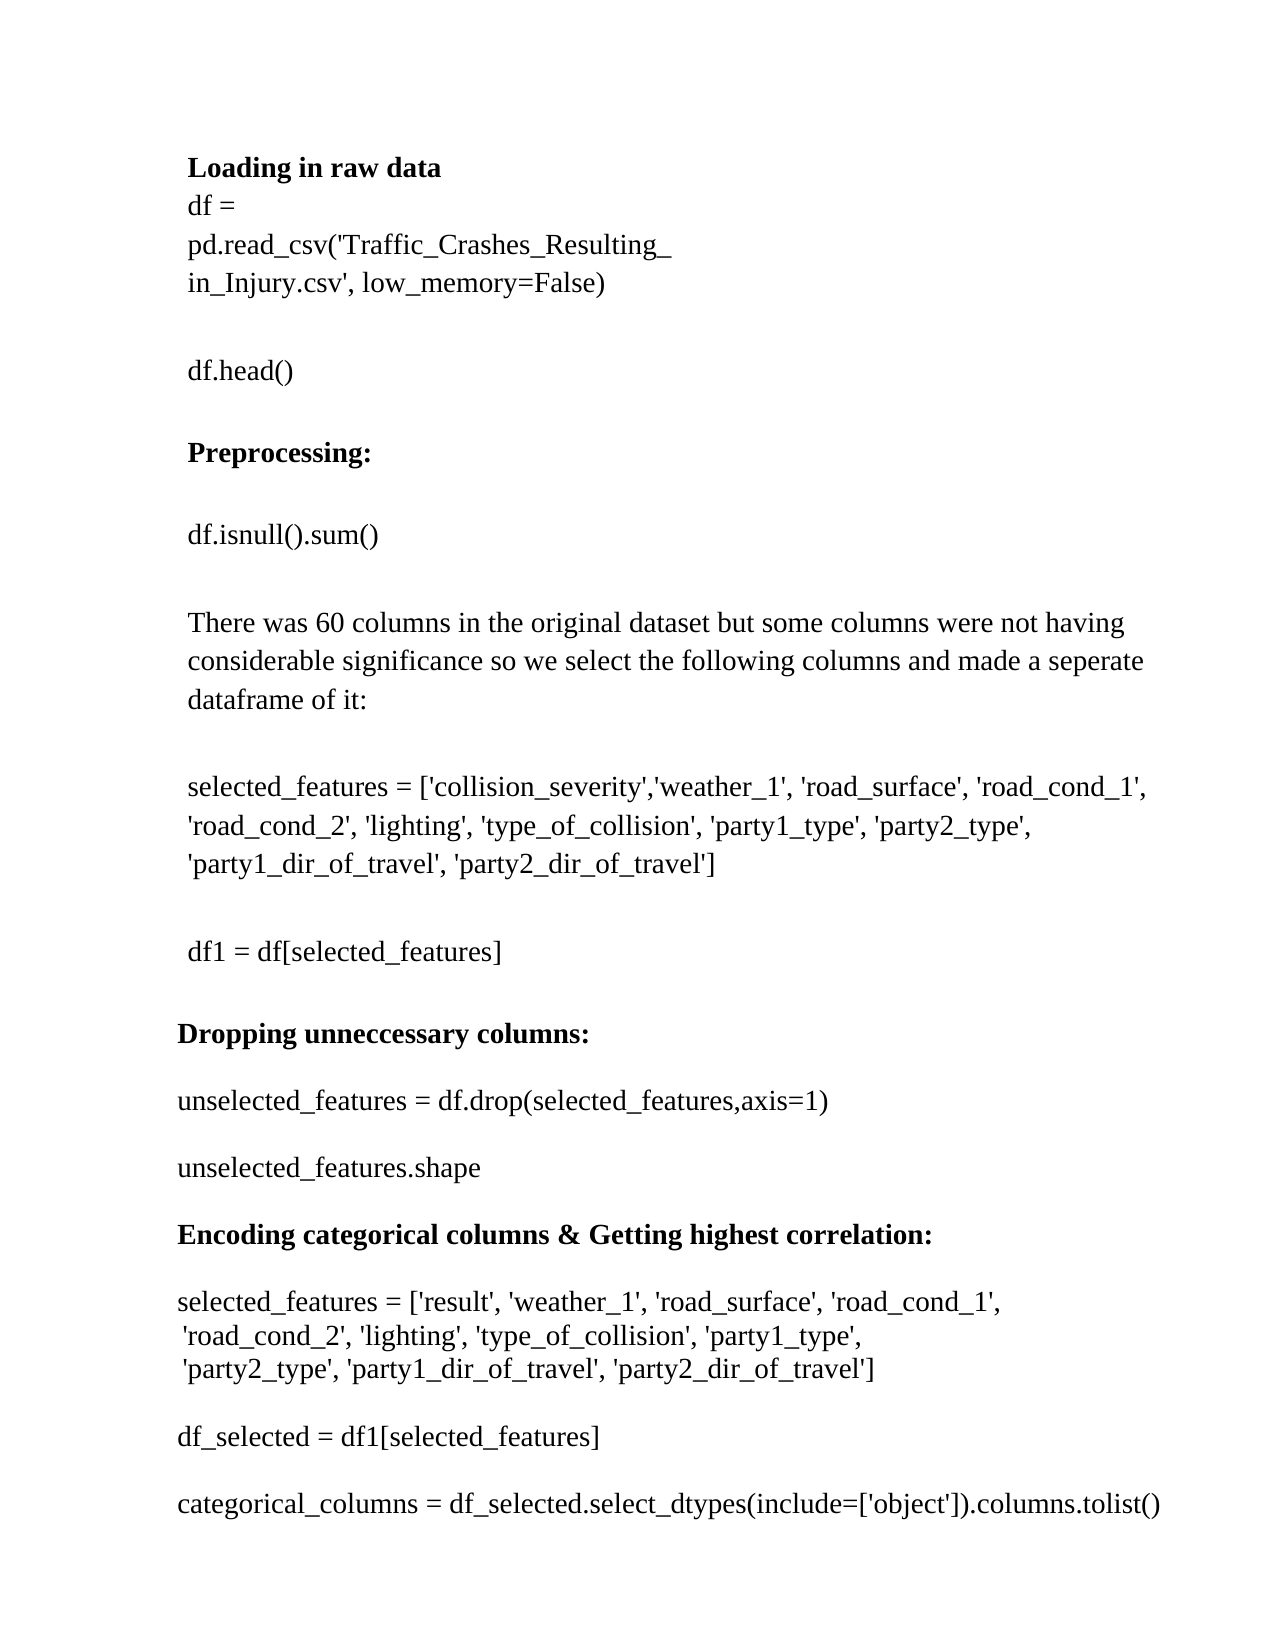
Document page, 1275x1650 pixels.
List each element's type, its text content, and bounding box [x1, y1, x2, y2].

text df = pd.read_csv('Traffic_Crashes_Resulting_in_Injury.csv', low_memory=False) [187, 188, 674, 299]
text df.head() [187, 353, 674, 386]
text 'road_cond_2', 'lighting', 'type_of_collision', 'party1_type', [102, 1318, 1175, 1352]
subtitle Encoding categorical columns & Getting highest correlation: [142, 1217, 1175, 1251]
subtitle Preprocessing: [187, 435, 1175, 468]
text unselected_features = df.drop(selected_features,axis=1) [102, 1083, 1175, 1117]
text df.isnull().sum() [187, 517, 1175, 551]
text df_selected = df1[selected_features] [102, 1419, 1175, 1452]
text selected_features = ['collision_severity','weather_1', 'road_surface', 'road_cond_1', 'road_cond_2', 'lighting', 'type_of_collision', 'party1_type', 'party2_type', 'party1_dir_of_travel', 'party2_dir_of_travel'] [187, 769, 1175, 880]
text There was 60 columns in the original dataset but some columns were not having considerable significance so we select the following columns and made a seperate dataframe of it: [187, 605, 1175, 715]
text 'party2_type', 'party1_dir_of_travel', 'party2_dir_of_travel'] [102, 1352, 1175, 1385]
text selected_features = ['result', 'weather_1', 'road_surface', 'road_cond_1', [102, 1284, 1175, 1318]
subtitle Dropping unneccessary columns: [142, 1016, 1175, 1050]
text df1 = df[selected_features] [187, 934, 1175, 967]
text unselected_features.shape [102, 1150, 1175, 1184]
text categorical_columns = df_selected.select_dtypes(include=['object']).columns.tolist() [102, 1486, 1175, 1519]
subtitle Loading in raw data [187, 150, 1175, 183]
